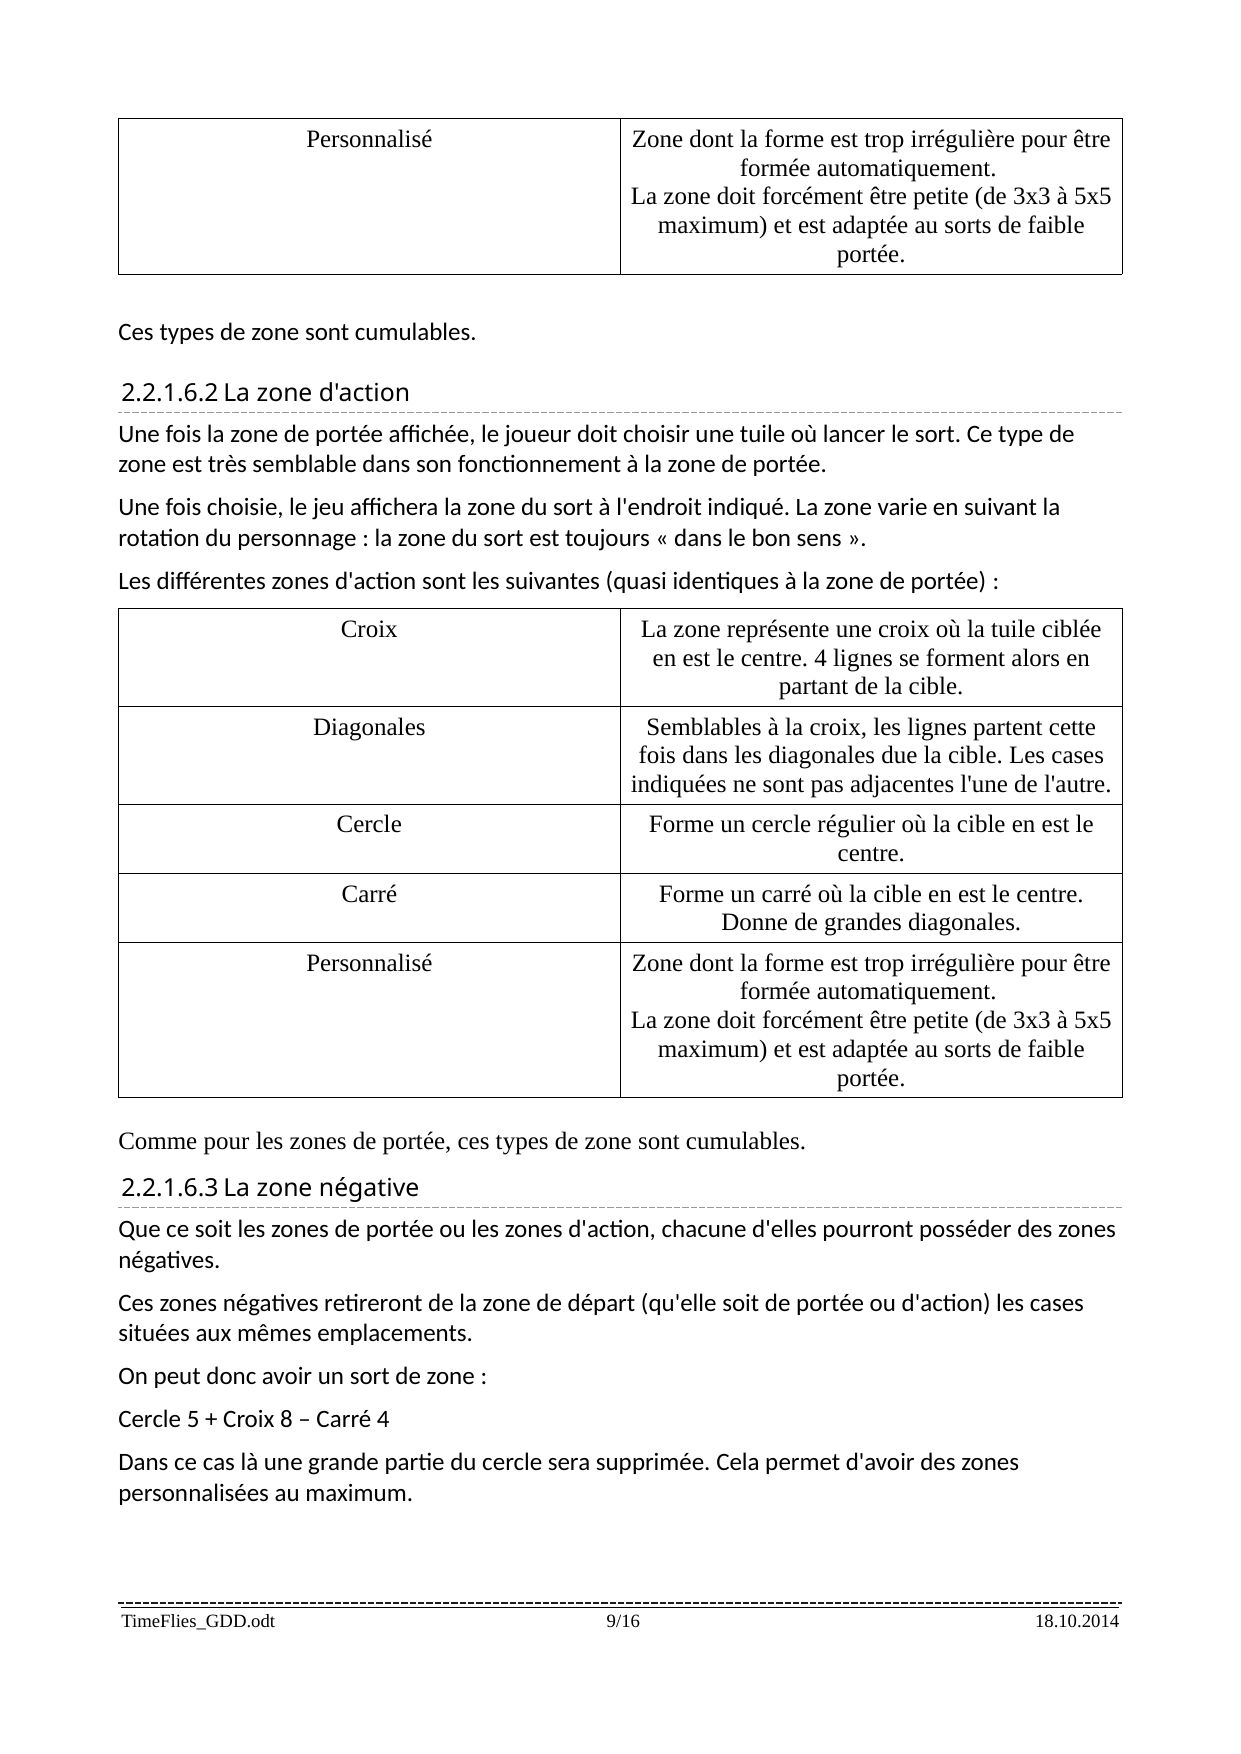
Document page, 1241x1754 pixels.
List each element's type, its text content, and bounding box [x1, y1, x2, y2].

subtitle La zone d'action [118, 372, 1122, 412]
table_header Croix [119, 609, 620, 706]
subtitle La zone négative [118, 1167, 1122, 1207]
text Une fois choisie, le jeu affichera la zone du sort à l'endroit indiqué. La zone varie en suivant la rotation du personnage : la zone du sort est toujours « dans le bon sens ». [118, 492, 1122, 553]
text Les différentes zones d'action sont les suivantes (quasi identiques à la zone de portée) : [118, 565, 1122, 596]
text Que ce soit les zones de portée ou les zones d'action, chacune d'elles pourront posséder des zones négatives. [118, 1213, 1122, 1274]
table_cell Cercle [119, 805, 620, 873]
table_cell Zone dont la forme est trop irrégulière pour être formée automatiquement. La zone doit forcément être petite (de 3x3 à 5x5 maximum) et est adaptée au sorts de faible portée. [621, 943, 1122, 1097]
table_cell Forme un cercle régulier où la cible en est le centre. [621, 805, 1122, 873]
table_cell Carré [119, 874, 620, 942]
text Comme pour les zones de portée, ces types de zone sont cumulables. [118, 1126, 1122, 1155]
table_cell Diagonales [119, 707, 620, 804]
text Une fois la zone de portée affichée, le joueur doit choisir une tuile où lancer le sort. Ce type de zone est très semblable dans son fonctionnement à la zone de portée. [118, 418, 1122, 479]
text Dans ce cas là une grande partie du cercle sera supprimée. Cela permet d'avoir des zones personnalisées au maximum. [118, 1446, 1122, 1507]
table_cell Personnalisé [119, 943, 620, 1097]
text Cercle 5 + Croix 8 – Carré 4 [118, 1403, 1122, 1434]
table_cell Personnalisé [119, 119, 620, 273]
table_header La zone représente une croix où la tuile ciblée en est le centre. 4 lignes se forment alors en partant de la cible. [621, 609, 1122, 706]
table_cell Zone dont la forme est trop irrégulière pour être formée automatiquement. La zone doit forcément être petite (de 3x3 à 5x5 maximum) et est adaptée au sorts de faible portée. [621, 119, 1122, 273]
text Ces types de zone sont cumulables. [118, 317, 1122, 347]
text On peut donc avoir un sort de zone : [118, 1360, 1122, 1391]
table_cell Forme un carré où la cible en est le centre. Donne de grandes diagonales. [621, 874, 1122, 942]
text Ces zones négatives retireront de la zone de départ (qu'elle soit de portée ou d'action) les cases situées aux mêmes emplacements. [118, 1287, 1122, 1348]
table_cell Semblables à la croix, les lignes partent cette fois dans les diagonales due la cible. Les cases indiquées ne sont pas adjacentes l'une de l'autre. [621, 707, 1122, 804]
